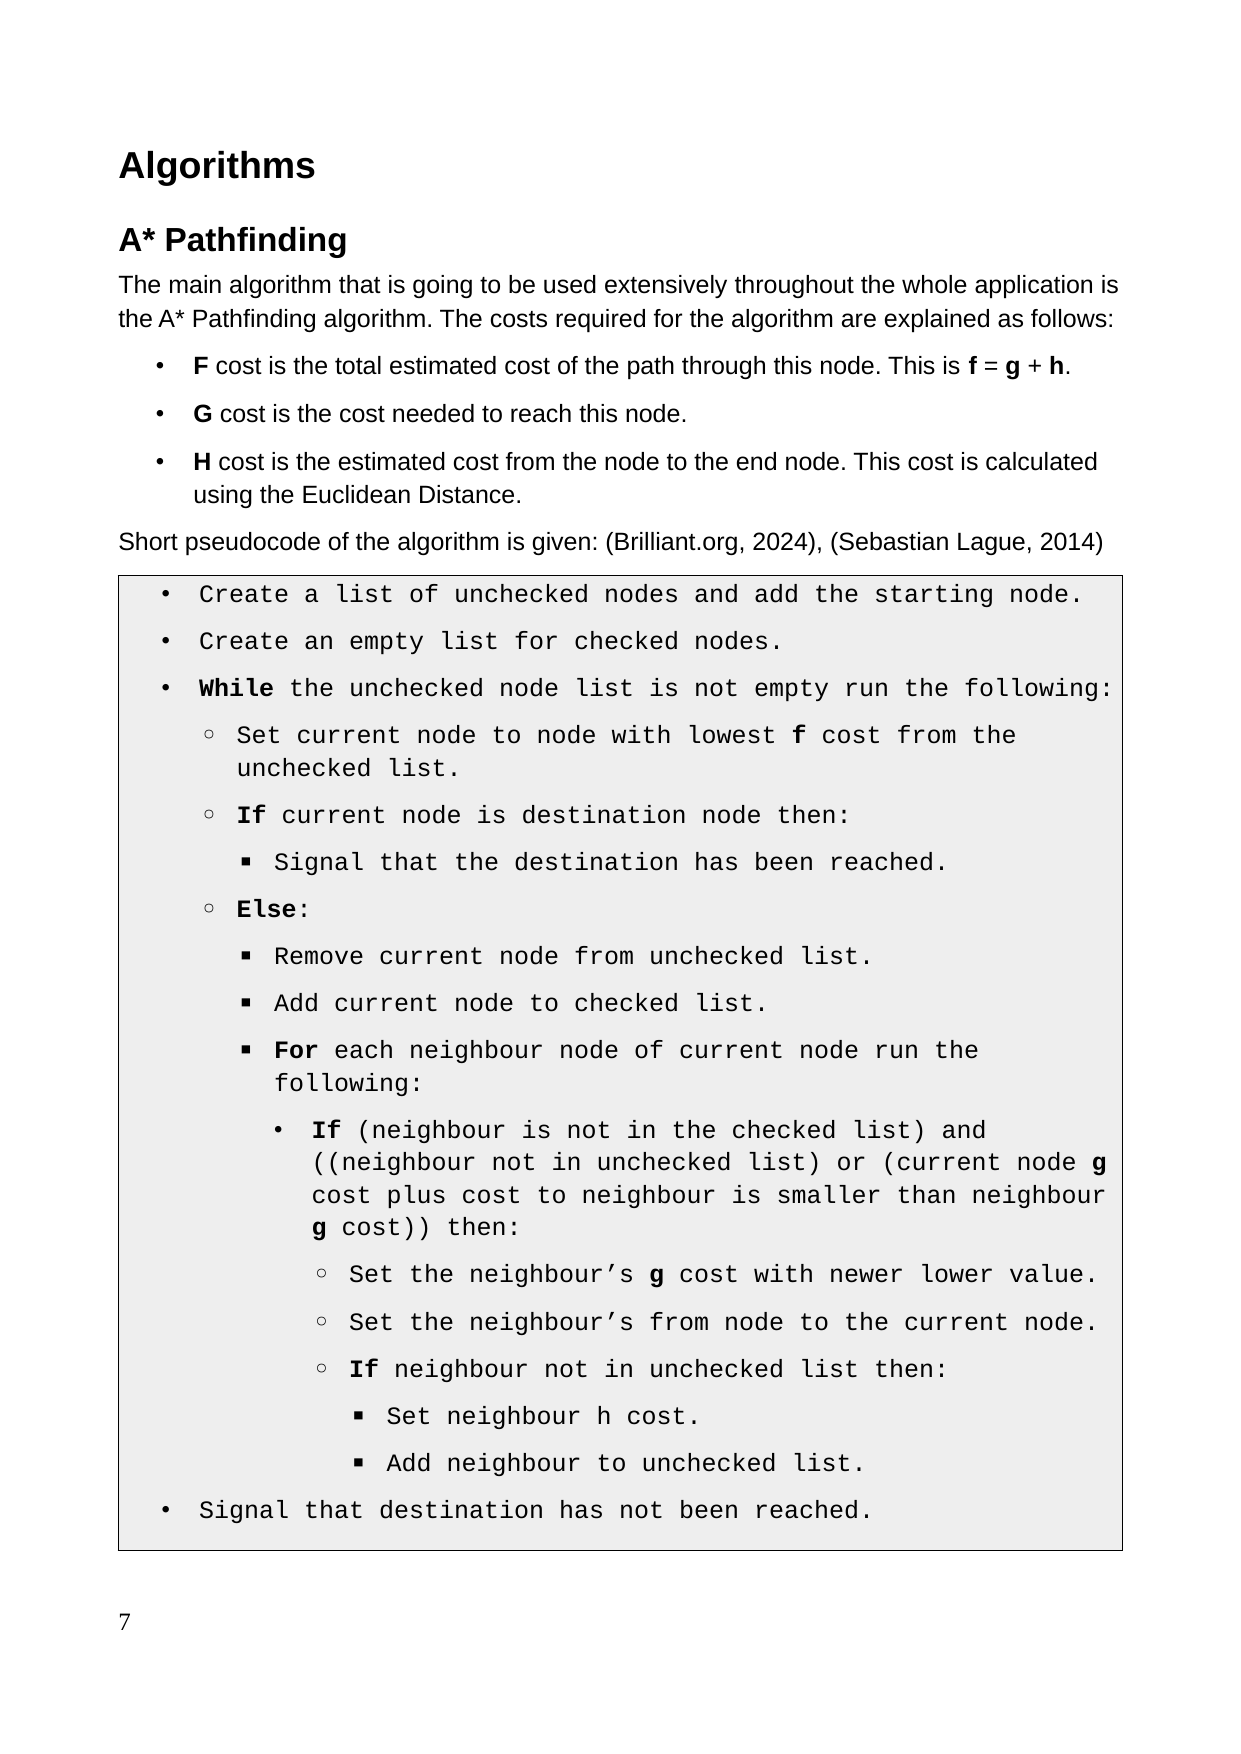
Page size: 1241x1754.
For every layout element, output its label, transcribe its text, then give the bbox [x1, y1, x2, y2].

subtitle Algorithms [118, 143, 1122, 186]
list F cost is the total estimated cost of the path through this node. This is f = g + h. [156, 351, 1122, 380]
subtitle A* Pathfinding [118, 219, 1122, 258]
table_header Create a list of unchecked nodes and add the starting node. Create an empty list for checked nodes. While the unchecked node list is not empty run the following: Set current node to node with lowest f cost from the unchecked list. If current node is destination node then: Signal that the destination has been reached. Else: Remove current node from unchecked list. Add current node to checked list. For each neighbour node of current node run the following: If (neighbour is not in the checked list) and ((neighbour not in unchecked list) or (current node g cost plus cost to neighbour is smaller than neighbour g cost)) then: Set the neighbour’s g cost with newer lower value. Set the neighbour’s from node to the current node. If neighbour not in unchecked list then: Set neighbour h cost. Add neighbour to unchecked list. Signal that destination has not been reached. [119, 576, 1122, 1550]
list H cost is the estimated cost from the node to the end node. This cost is calculated using the Euclidean Distance. [156, 447, 1122, 508]
text Short pseudocode of the algorithm is given: (Brilliant.org, 2024), (Sebastian Lague, 2014) [118, 527, 1122, 556]
text The main algorithm that is going to be used extensively throughout the whole application is the A* Pathfinding algorithm. The costs required for the algorithm are explained as follows: [118, 271, 1122, 332]
list G cost is the cost needed to reach this node. [156, 399, 1122, 428]
